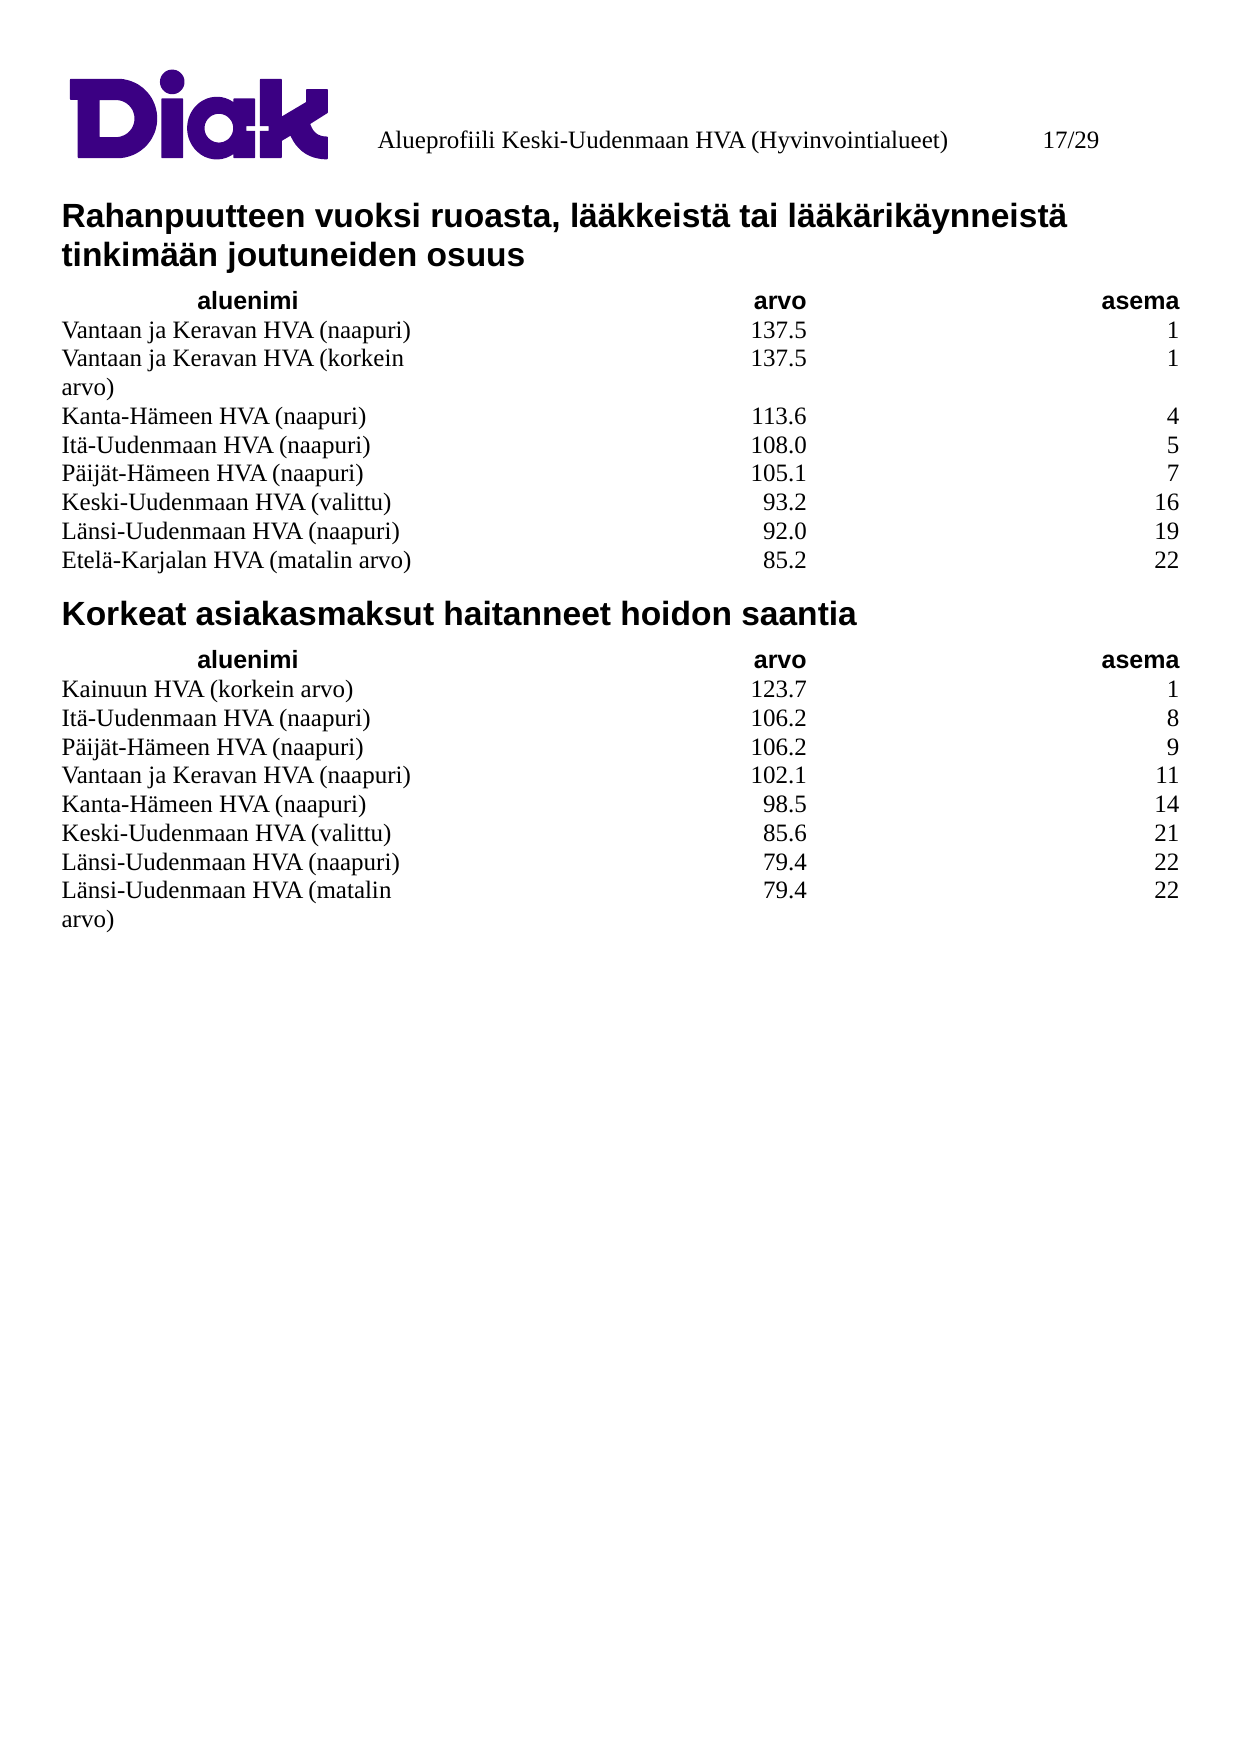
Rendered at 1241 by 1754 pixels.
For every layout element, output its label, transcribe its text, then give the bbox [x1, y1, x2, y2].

table_cell 9 [806, 732, 1179, 760]
table_cell Länsi-Uudenmaan HVA (naapuri) [61, 516, 434, 545]
table_cell 19 [806, 516, 1179, 545]
table_cell Vantaan ja Keravan HVA (naapuri) [61, 760, 434, 789]
table_header aluenimi [61, 286, 434, 315]
table_cell 79.4 [434, 875, 806, 933]
table_cell 106.2 [434, 703, 806, 732]
table_cell Itä-Uudenmaan HVA (naapuri) [61, 430, 434, 458]
table_cell Päijät-Hämeen HVA (naapuri) [61, 732, 434, 760]
table_cell 105.1 [434, 459, 806, 487]
table_cell 7 [806, 459, 1179, 487]
table_cell Etelä-Karjalan HVA (matalin arvo) [61, 545, 434, 573]
table_cell 113.6 [434, 401, 806, 430]
table_cell 1 [806, 674, 1179, 703]
table_cell 102.1 [434, 760, 806, 789]
table_header aluenimi [61, 645, 434, 674]
table_cell 4 [806, 401, 1179, 430]
table_cell 14 [806, 789, 1179, 818]
table_cell 5 [806, 430, 1179, 458]
table_cell Keski-Uudenmaan HVA (valittu) [61, 487, 434, 516]
table_cell 22 [806, 545, 1179, 573]
table_cell 92.0 [434, 516, 806, 545]
table_cell 8 [806, 703, 1179, 732]
table_cell 137.5 [434, 344, 806, 401]
table_cell 1 [806, 344, 1179, 401]
subtitle Rahanpuutteen vuoksi ruoasta, lääkkeistä tai lääkärikäynneistä tinkimään joutuneiden osuus [61, 196, 1179, 273]
table_cell 79.4 [434, 847, 806, 875]
table_header asema [806, 286, 1179, 315]
table_cell Vantaan ja Keravan HVA (naapuri) [61, 315, 434, 343]
table_cell 1 [806, 315, 1179, 343]
table_cell 21 [806, 818, 1179, 847]
table_cell 137.5 [434, 315, 806, 343]
table_cell Länsi-Uudenmaan HVA (naapuri) [61, 847, 434, 875]
table_cell Länsi-Uudenmaan HVA (matalin arvo) [61, 875, 434, 933]
table_cell Kanta-Hämeen HVA (naapuri) [61, 401, 434, 430]
table_header asema [806, 645, 1179, 674]
table_cell 93.2 [434, 487, 806, 516]
table_cell Kainuun HVA (korkein arvo) [61, 674, 434, 703]
table_cell 98.5 [434, 789, 806, 818]
table_cell Keski-Uudenmaan HVA (valittu) [61, 818, 434, 847]
table_cell 108.0 [434, 430, 806, 458]
table_header arvo [434, 645, 806, 674]
table_cell 22 [806, 847, 1179, 875]
table_cell 16 [806, 487, 1179, 516]
table_cell Kanta-Hämeen HVA (naapuri) [61, 789, 434, 818]
subtitle Korkeat asiakasmaksut haitanneet hoidon saantia [61, 594, 1179, 633]
table_cell Vantaan ja Keravan HVA (korkein arvo) [61, 344, 434, 401]
table_header arvo [434, 286, 806, 315]
table_cell 106.2 [434, 732, 806, 760]
table_cell Itä-Uudenmaan HVA (naapuri) [61, 703, 434, 732]
table_cell 22 [806, 875, 1179, 933]
table_cell 11 [806, 760, 1179, 789]
table_cell Päijät-Hämeen HVA (naapuri) [61, 459, 434, 487]
table_cell 85.6 [434, 818, 806, 847]
table_cell 85.2 [434, 545, 806, 573]
table_cell 123.7 [434, 674, 806, 703]
